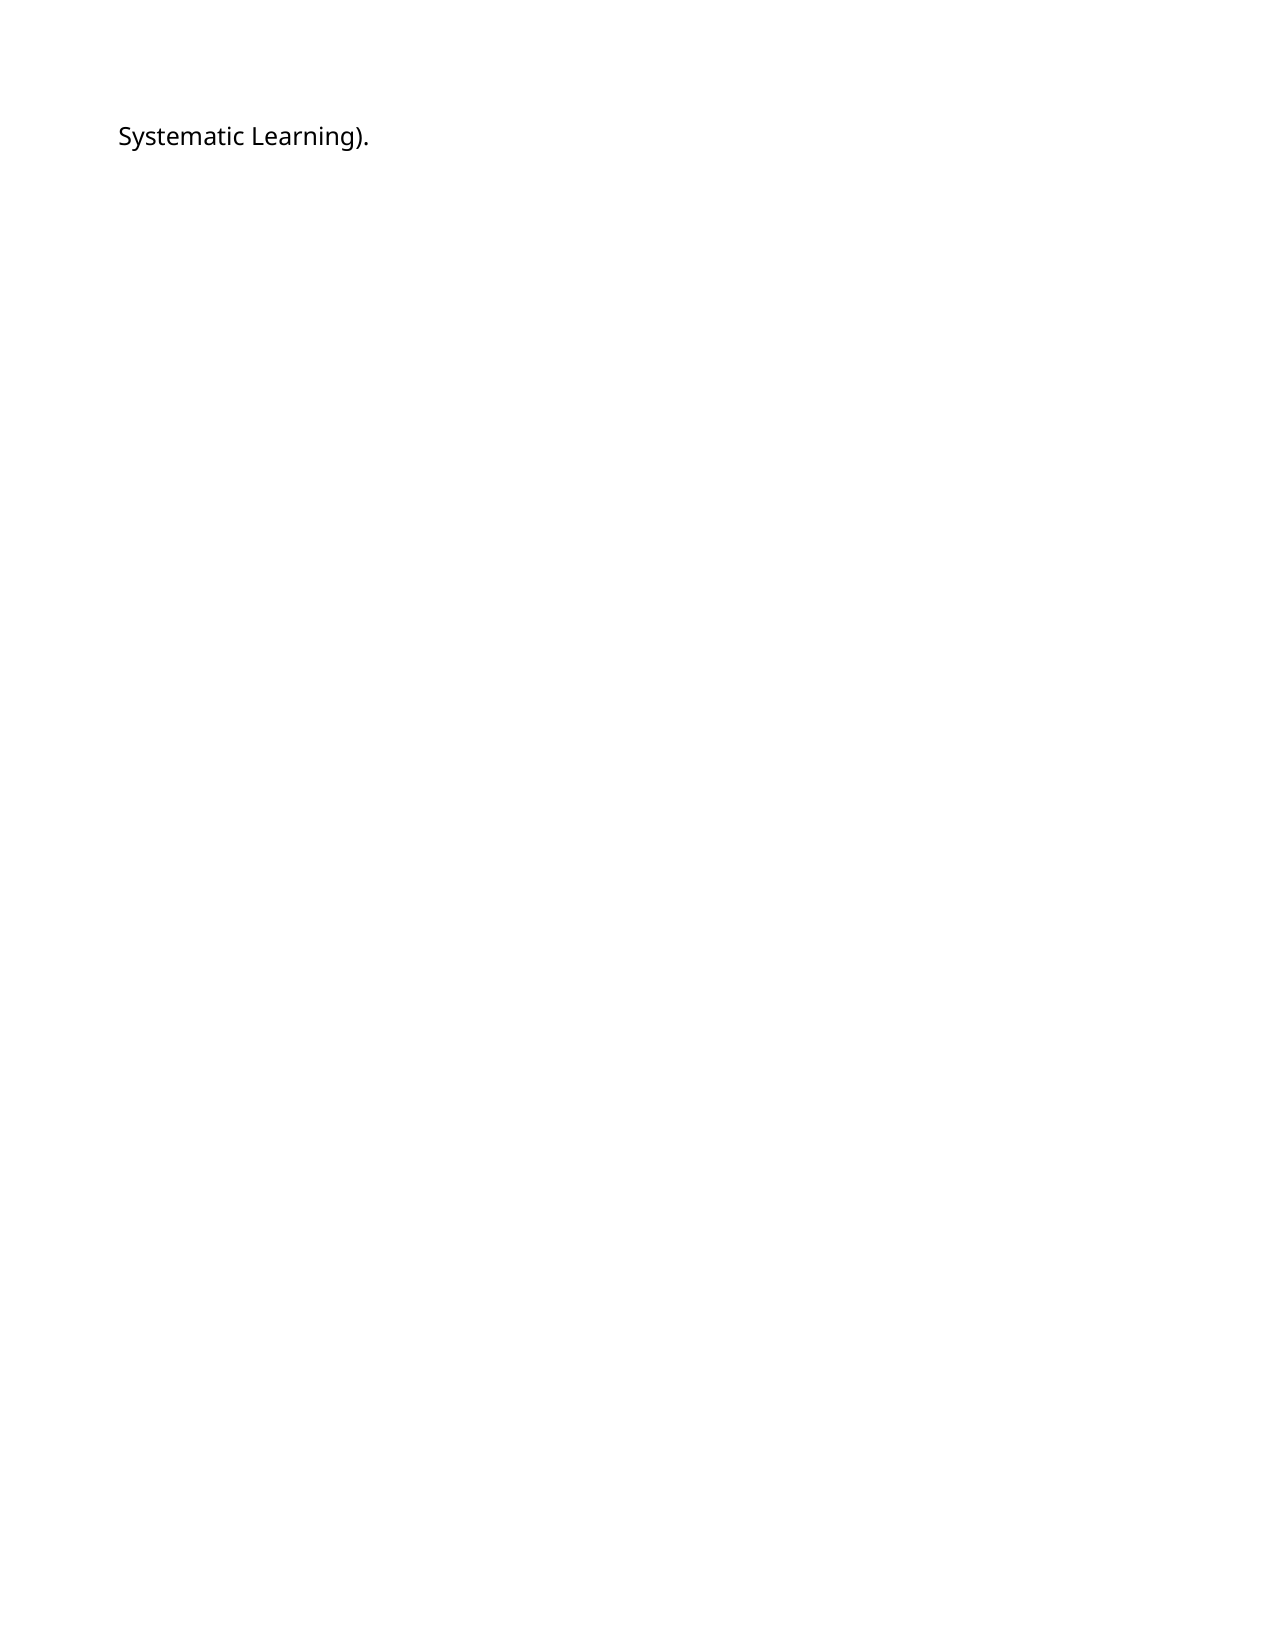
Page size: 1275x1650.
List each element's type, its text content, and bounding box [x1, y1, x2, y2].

text Systematic Learning). [118, 118, 1157, 152]
